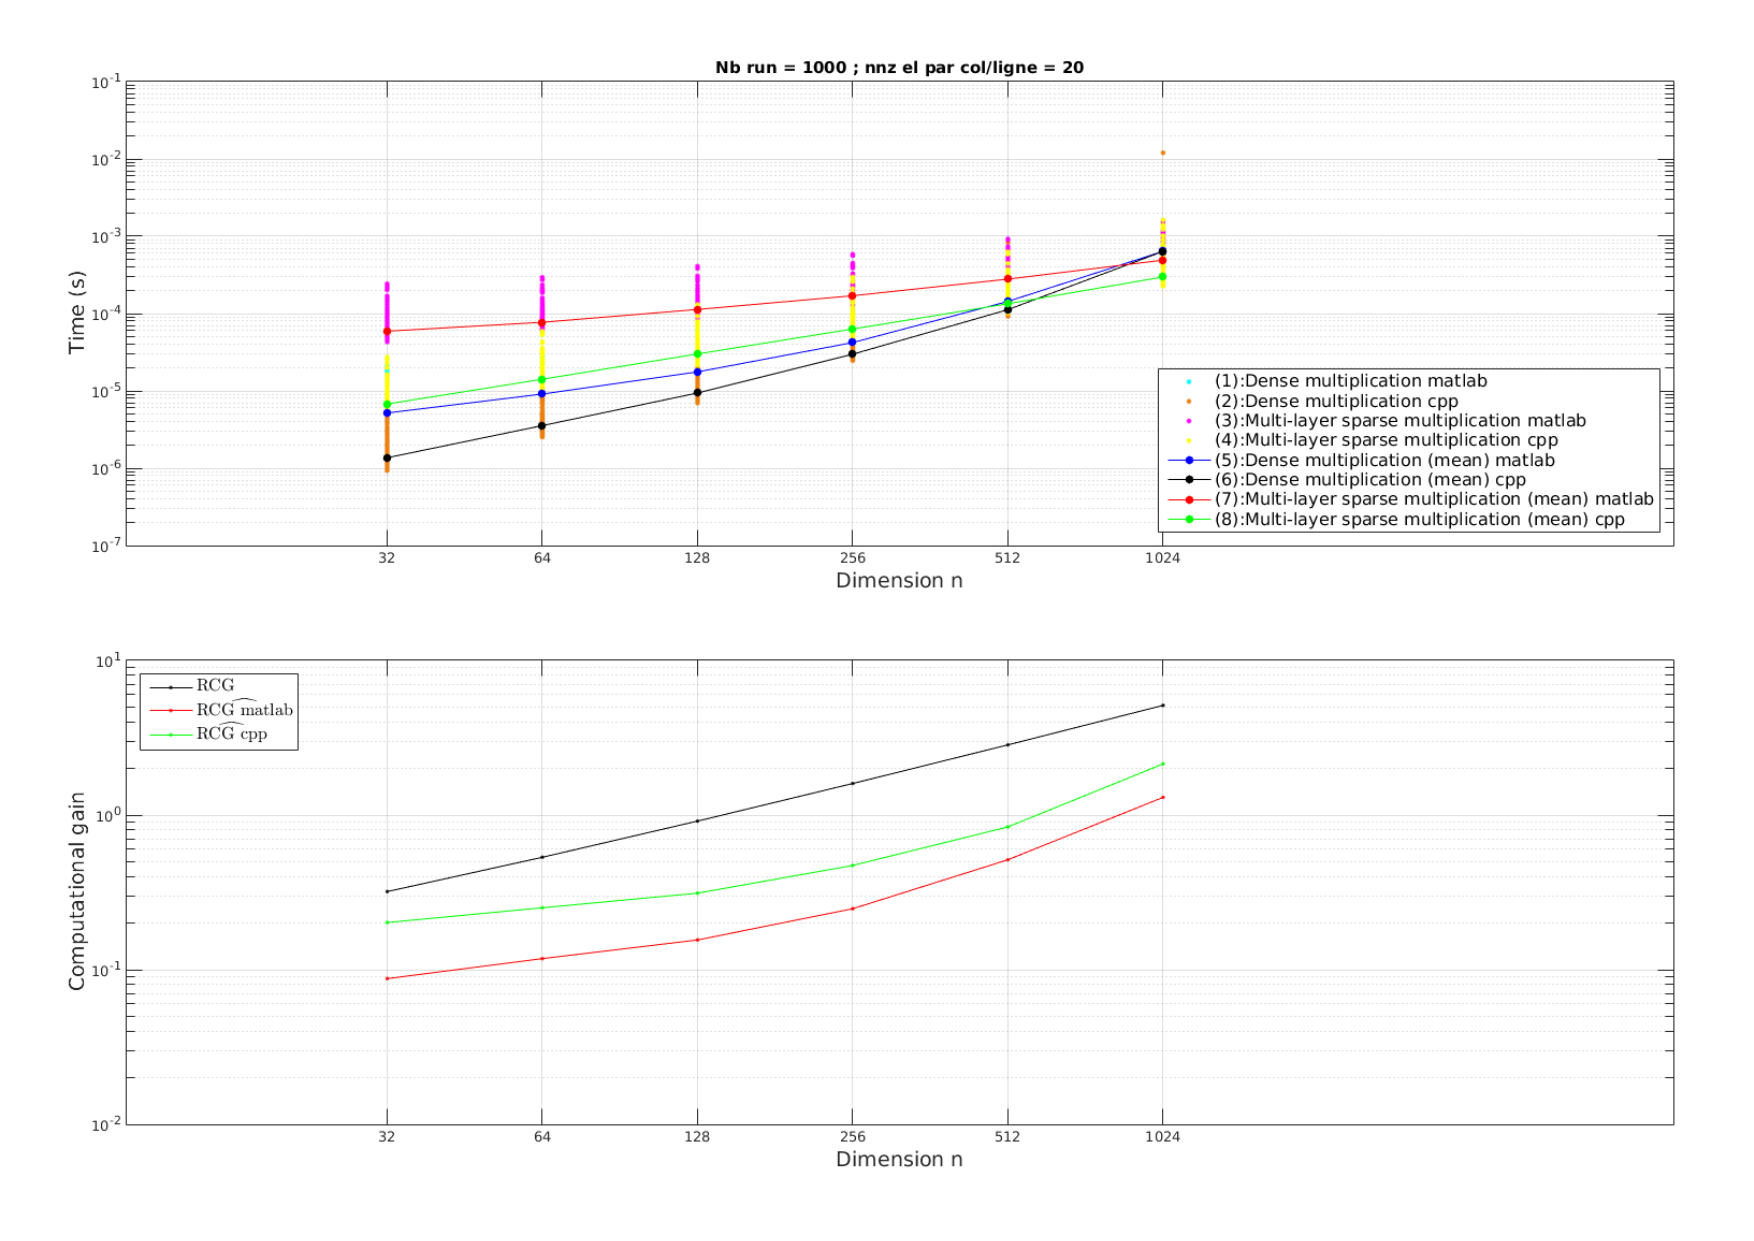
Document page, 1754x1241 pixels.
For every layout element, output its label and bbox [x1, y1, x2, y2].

picture [43, 43, 1711, 1177]
